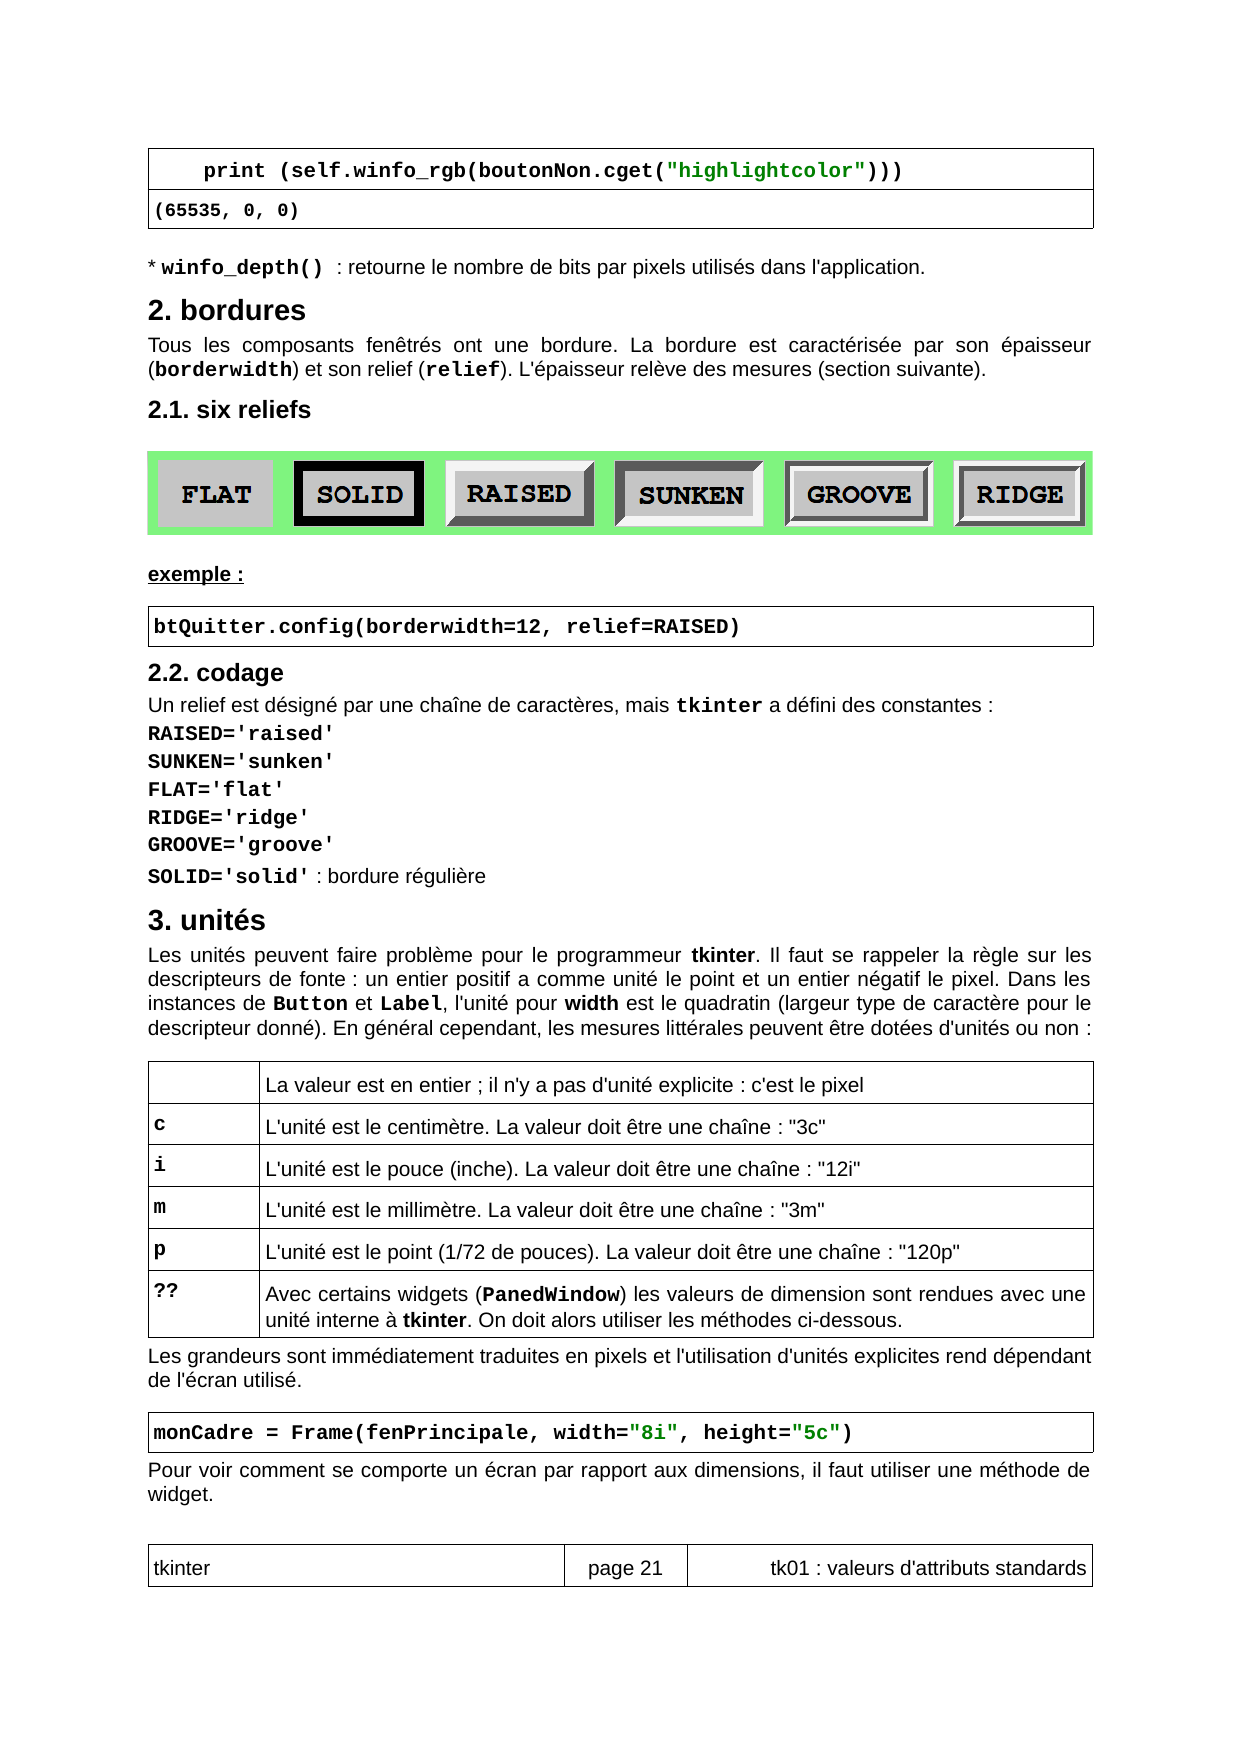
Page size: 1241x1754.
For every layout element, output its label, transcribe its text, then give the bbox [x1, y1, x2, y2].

table_header print (self.winfo_rgb(boutonNon.cget("highlightcolor"))) [149, 149, 1093, 189]
text * winfo_depth() : retourne le nombre de bits par pixels utilisés dans l'application. [148, 255, 1093, 281]
table_cell L'unité est le pouce (inche). La valeur doit être une chaîne : "12i" [260, 1145, 1093, 1186]
table_header monCadre = Frame(fenPrincipale, width="8i", height="5c") [149, 1413, 1093, 1452]
table_cell Avec certains widgets (PanedWindow) les valeurs de dimension sont rendues avec une unité interne à tkinter. On doit alors utiliser les méthodes ci-dessous. [260, 1271, 1093, 1337]
table_cell L'unité est le centimètre. La valeur doit être une chaîne : "3c" [260, 1104, 1093, 1144]
text SUNKEN='sunken' [148, 751, 1093, 775]
table_header La valeur est en entier ; il n'y a pas d'unité explicite : c'est le pixel [260, 1062, 1093, 1103]
text Un relief est désigné par une chaîne de caractères, mais tkinter a défini des constantes : [148, 693, 1093, 719]
table_cell ?? [149, 1271, 259, 1337]
text Tous les composants fenêtrés ont une bordure. La bordure est caractérisée par son épaisseur (borderwidth) et son relief (relief). L'épaisseur relève des mesures (section suivante). [148, 333, 1093, 383]
table_cell i [149, 1145, 259, 1186]
subtitle 2.1. six reliefs [148, 396, 1093, 424]
table_header btQuitter.config(borderwidth=12, relief=RAISED) [149, 607, 1093, 646]
table_cell L'unité est le millimètre. La valeur doit être une chaîne : "3m" [260, 1187, 1093, 1228]
text exemple : [148, 562, 1093, 586]
table_header [149, 1062, 259, 1103]
table_cell p [149, 1229, 259, 1270]
text RIDGE='ridge' [148, 807, 1093, 830]
subtitle 3. unités [148, 903, 1093, 936]
text Les unités peuvent faire problème pour le programmeur tkinter. Il faut se rappeler la règle sur les descripteurs de fonte : un entier positif a comme unité le point et un entier négatif le pixel. Dans les instances de Button et Label, l'unité pour width est le quadratin (largeur type de caractère pour le descripteur donné). En général cependant, les mesures littérales peuvent être dotées d'unités ou non : [148, 942, 1093, 1040]
subtitle 2. bordures [148, 293, 1093, 327]
picture [147, 451, 1093, 535]
text Les grandeurs sont immédiatement traduites en pixels et l'utilisation d'unités explicites rend dépendant de l'écran utilisé. [148, 1344, 1093, 1392]
text FLAT='flat' [148, 779, 1093, 802]
table_cell L'unité est le point (1/72 de pouces). La valeur doit être une chaîne : "120p" [260, 1229, 1093, 1270]
subtitle 2.2. codage [148, 658, 1093, 687]
text GROOVE='groove' [148, 834, 1093, 858]
text Pour voir comment se comporte un écran par rapport aux dimensions, il faut utiliser une méthode de widget. [148, 1458, 1093, 1506]
text RAISED='raised' [148, 723, 1093, 747]
table_cell (65535, 0, 0) [149, 190, 1093, 228]
table_cell c [149, 1104, 259, 1144]
table_cell m [149, 1187, 259, 1228]
text SOLID='solid' : bordure régulière [148, 864, 1093, 890]
